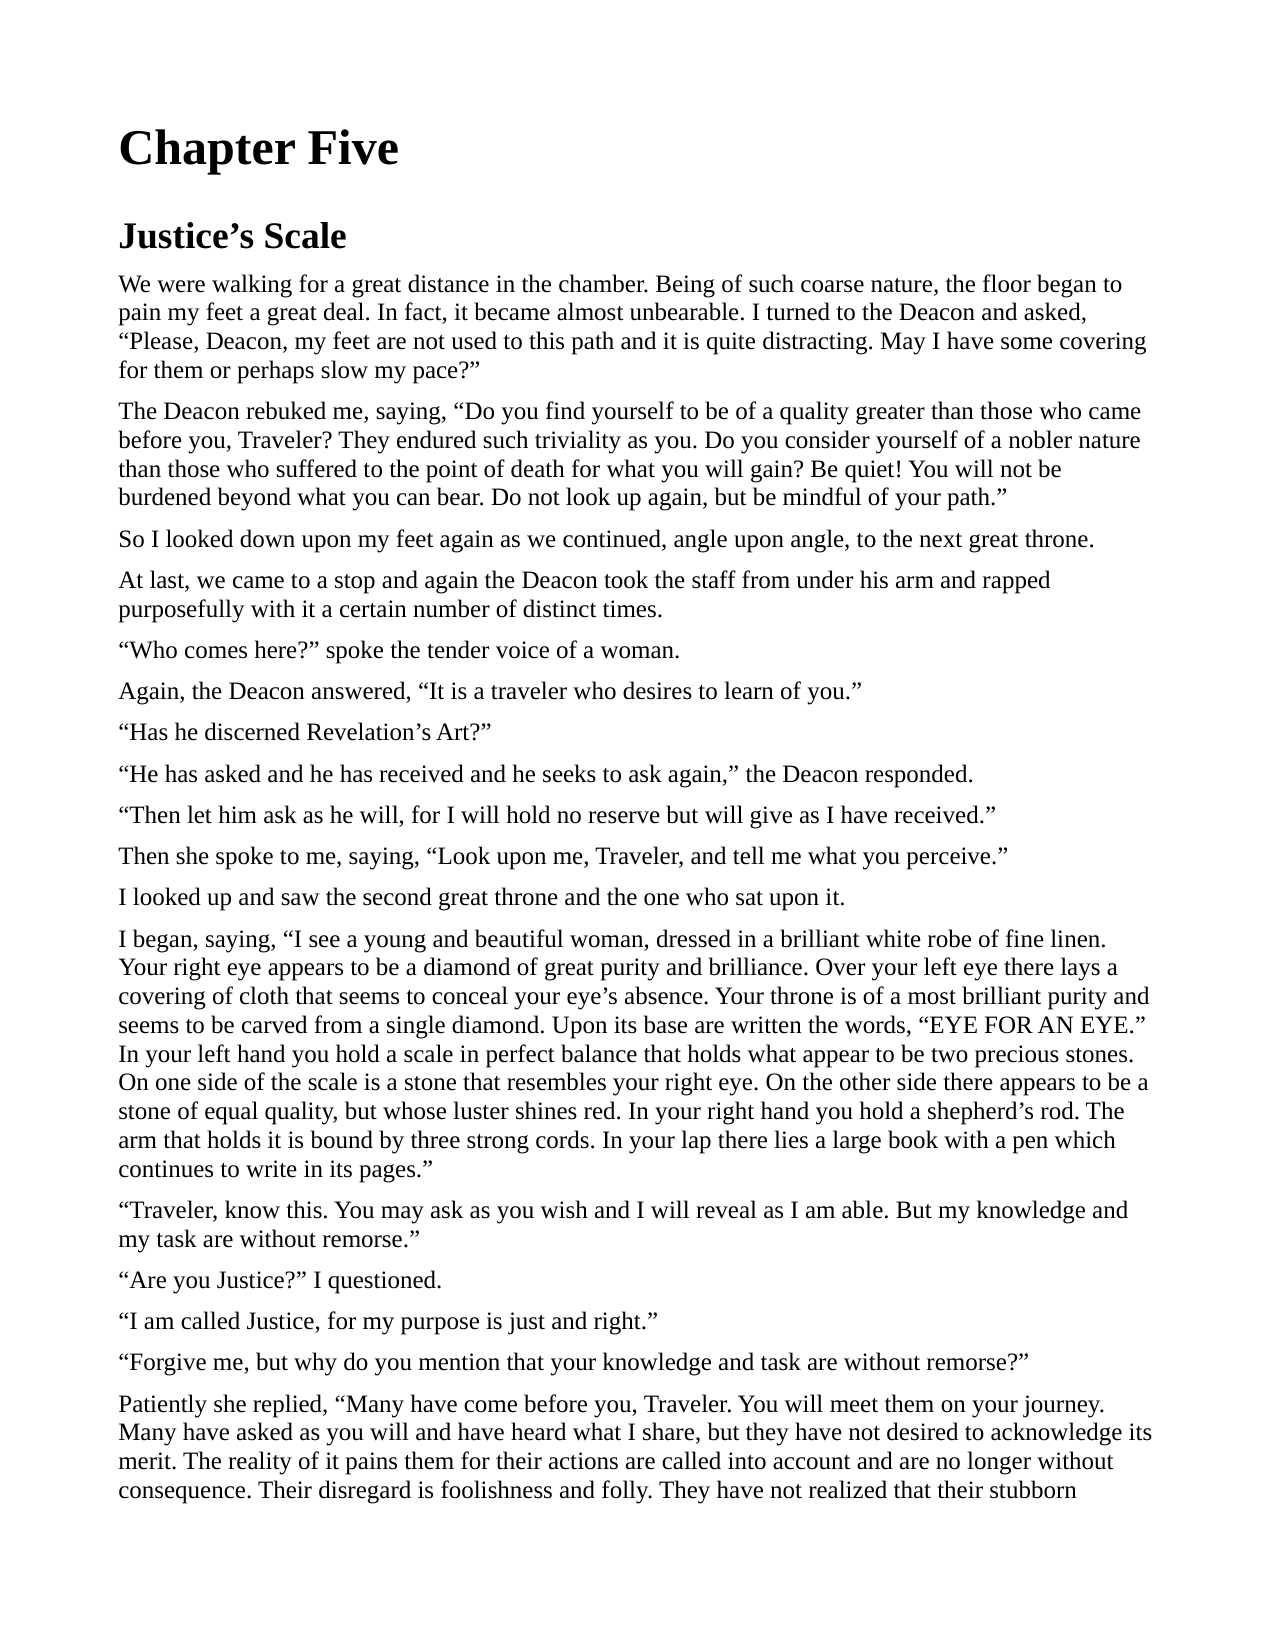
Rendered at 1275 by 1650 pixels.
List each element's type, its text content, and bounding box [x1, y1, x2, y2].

text “I am called Justice, for my purpose is just and right.” [118, 1306, 1157, 1335]
text Then she spoke to me, saying, “Look upon me, Traveler, and tell me what you perceive.” [118, 841, 1157, 870]
text I began, saying, “I see a young and beautiful woman, dressed in a brilliant white robe of fine linen. Your right eye appears to be a diamond of great purity and brilliance. Over your left eye there lays a covering of cloth that seems to conceal your eye’s absence. Your throne is of a most brilliant purity and seems to be carved from a single diamond. Upon its base are written the words, “EYE FOR AN EYE.” In your left hand you hold a scale in perfect balance that holds what appear to be two precious stones. On one side of the scale is a stone that resembles your right eye. On the other side there appears to be a stone of equal quality, but whose luster shines red. In your right hand you hold a shepherd’s rod. The arm that holds it is bound by three strong cords. In your lap there lies a large book with a pen which continues to write in its pages.” [118, 924, 1157, 1182]
subtitle Justice’s Scale [118, 213, 1157, 256]
text Again, the Deacon answered, “It is a traveler who desires to learn of you.” [118, 676, 1157, 705]
text “Then let him ask as he will, for I will hold no reserve but will give as I have received.” [118, 800, 1157, 829]
text The Deacon rebuked me, saying, “Do you find yourself to be of a quality greater than those who came before you, Traveler? They endured such triviality as you. Do you consider yourself of a nobler nature than those who suffered to the point of death for what you will gain? Be quiet! You will not be burdened beyond what you can bear. Do not look up again, but be mindful of your path.” [118, 396, 1157, 511]
subtitle Chapter Five [118, 118, 1157, 176]
text I looked up and saw the second great throne and the one who sat upon it. [118, 882, 1157, 911]
text “He has asked and he has received and he seeks to ask again,” the Deacon responded. [118, 759, 1157, 787]
text So I looked down upon my feet again as we continued, angle upon angle, to the next great throne. [118, 524, 1157, 552]
text “Forgive me, but why do you mention that your knowledge and task are without remorse?” [118, 1347, 1157, 1376]
text “Has he discerned Revelation’s Art?” [118, 717, 1157, 746]
text “Who comes here?” spoke the tender voice of a woman. [118, 635, 1157, 664]
text We were walking for a great distance in the chamber. Being of such coarse nature, the floor began to pain my feet a great deal. In fact, it became almost unbearable. I turned to the Deacon and asked, “Please, Deacon, my feet are not used to this path and it is quite distracting. May I have some covering for them or perhaps slow my pace?” [118, 269, 1157, 384]
text “Are you Justice?” I questioned. [118, 1265, 1157, 1294]
text “Traveler, know this. You may ask as you wish and I will reveal as I am able. But my knowledge and my task are without remorse.” [118, 1195, 1157, 1252]
text Patiently she replied, “Many have come before you, Traveler. You will meet them on your journey. Many have asked as you will and have heard what I share, but they have not desired to acknowledge its merit. The reality of it pains them for their actions are called into account and are no longer without consequence. Their disregard is foolishness and folly. They have not realized that their stubborn [118, 1389, 1157, 1504]
text At last, we came to a stop and again the Deacon took the staff from under his arm and rapped purposefully with it a certain number of distinct times. [118, 565, 1157, 622]
